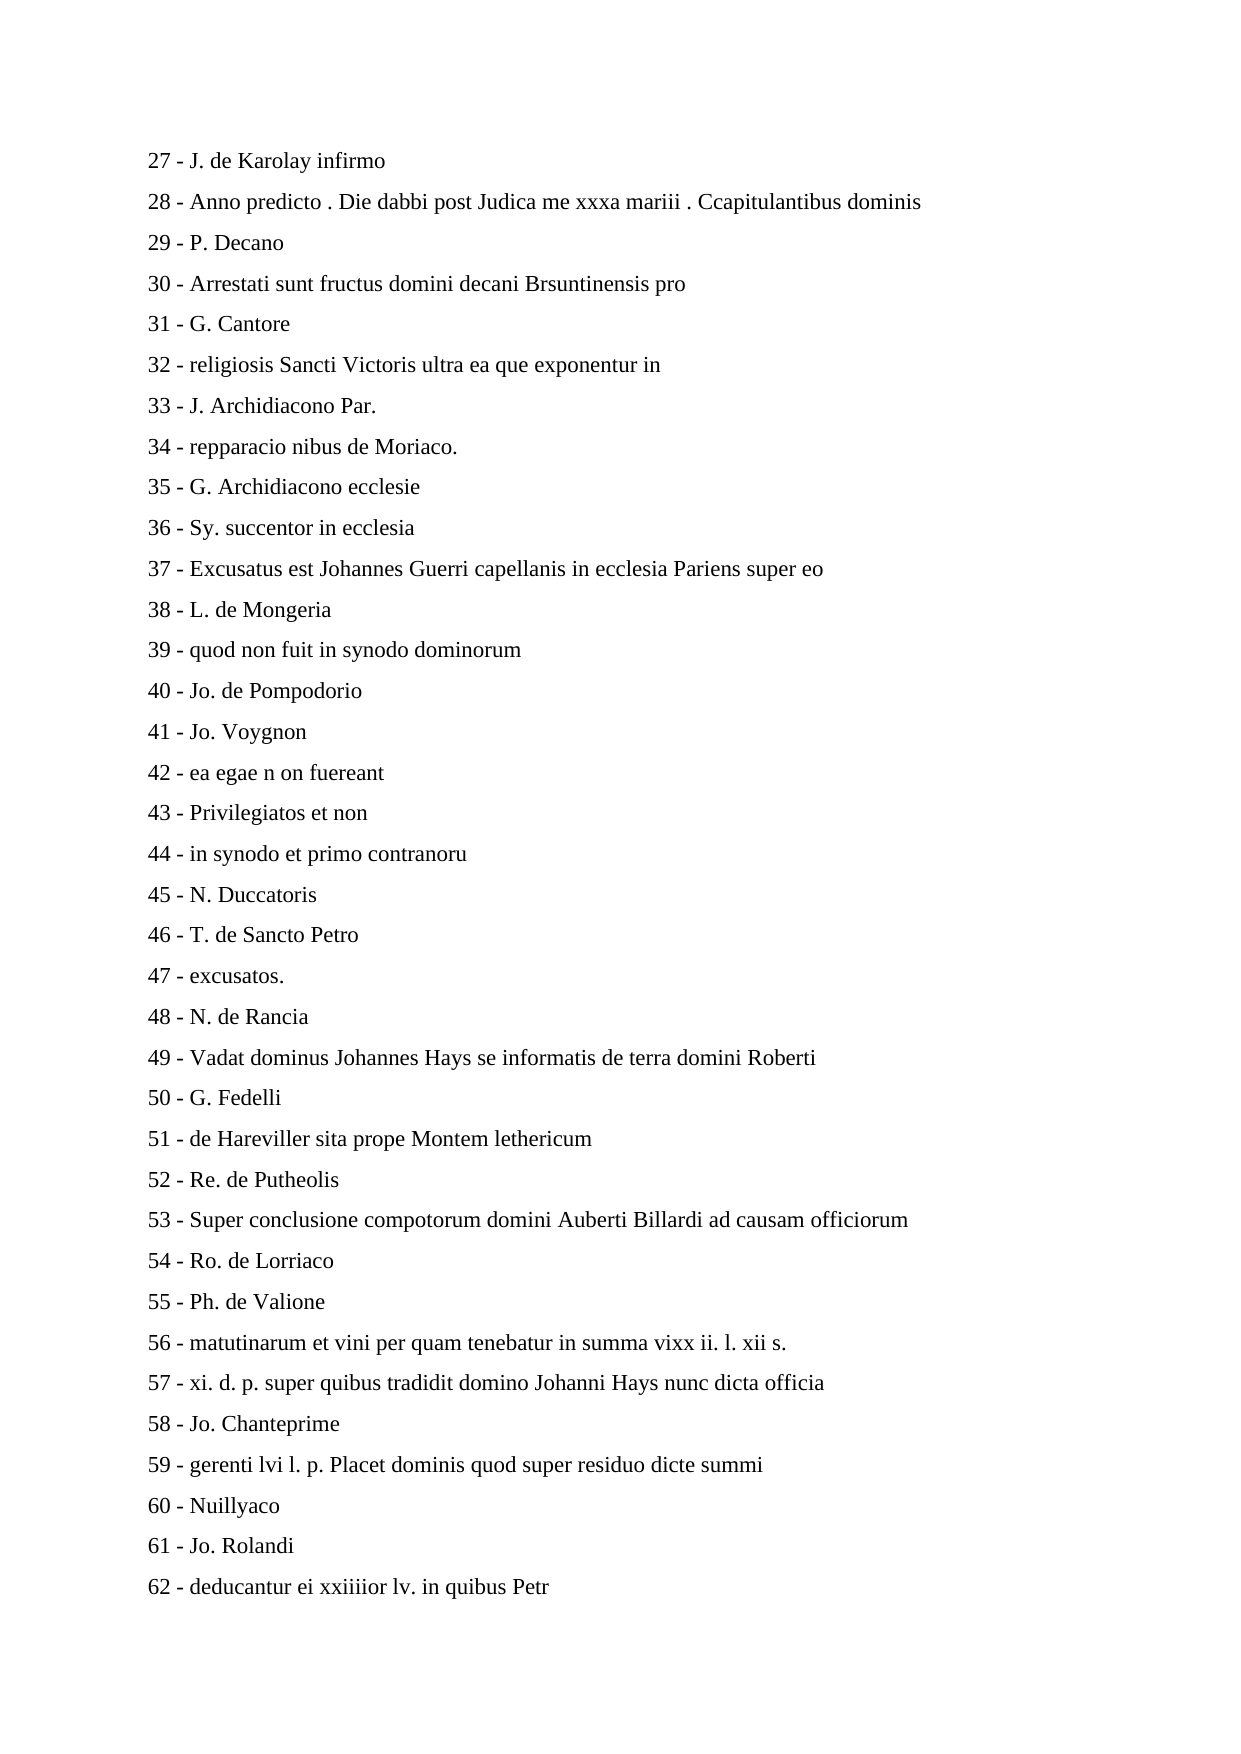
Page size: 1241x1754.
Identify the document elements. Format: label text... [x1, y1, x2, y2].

text 28 - Anno predicto . Die dabbi post Judica me xxxa mariii . Ccapitulantibus dominis [148, 188, 1093, 215]
text 48 - N. de Rancia [148, 1003, 1093, 1029]
text 36 - Sy. succentor in ecclesia [148, 514, 1093, 541]
text 40 - Jo. de Pompodorio [148, 677, 1093, 703]
text 31 - G. Cantore [148, 311, 1093, 337]
text 54 - Ro. de Lorriaco [148, 1247, 1093, 1274]
text 42 - ea egae n on fuereant [148, 758, 1093, 785]
text 52 - Re. de Putheolis [148, 1166, 1093, 1192]
text 45 - N. Duccatoris [148, 881, 1093, 907]
text 39 - quod non fuit in synodo dominorum [148, 636, 1093, 663]
text 62 - deducantur ei xxiiiior lv. in quibus Petr [148, 1573, 1093, 1599]
text 51 - de Hareviller sita prope Montem lethericum [148, 1125, 1093, 1151]
text 27 - J. de Karolay infirmo [148, 148, 1093, 174]
text 60 - Nuillyaco [148, 1492, 1093, 1518]
text 59 - gerenti lvi l. p. Placet dominis quod super residuo dicte summi [148, 1451, 1093, 1477]
text 50 - G. Fedelli [148, 1084, 1093, 1111]
text 49 - Vadat dominus Johannes Hays se informatis de terra domini Roberti [148, 1044, 1093, 1070]
text 46 - T. de Sancto Petro [148, 921, 1093, 948]
text 56 - matutinarum et vini per quam tenebatur in summa vixx ii. l. xii s. [148, 1329, 1093, 1355]
text 38 - L. de Mongeria [148, 596, 1093, 622]
text 61 - Jo. Rolandi [148, 1532, 1093, 1559]
text 32 - religiosis Sancti Victoris ultra ea que exponentur in [148, 351, 1093, 378]
text 41 - Jo. Voygnon [148, 718, 1093, 744]
text 34 - repparacio nibus de Moriaco. [148, 433, 1093, 459]
text 33 - J. Archidiacono Par. [148, 392, 1093, 418]
text 30 - Arrestati sunt fructus domini decani Brsuntinensis pro [148, 270, 1093, 296]
text 47 - excusatos. [148, 962, 1093, 988]
text 55 - Ph. de Valione [148, 1288, 1093, 1314]
text 44 - in synodo et primo contranoru [148, 840, 1093, 866]
text 35 - G. Archidiacono ecclesie [148, 473, 1093, 500]
text 58 - Jo. Chanteprime [148, 1410, 1093, 1437]
text 29 - P. Decano [148, 229, 1093, 255]
text 43 - Privilegiatos et non [148, 799, 1093, 826]
text 53 - Super conclusione compotorum domini Auberti Billardi ad causam officiorum [148, 1207, 1093, 1233]
text 57 - xi. d. p. super quibus tradidit domino Johanni Hays nunc dicta officia [148, 1369, 1093, 1396]
text 37 - Excusatus est Johannes Guerri capellanis in ecclesia Pariens super eo [148, 555, 1093, 581]
